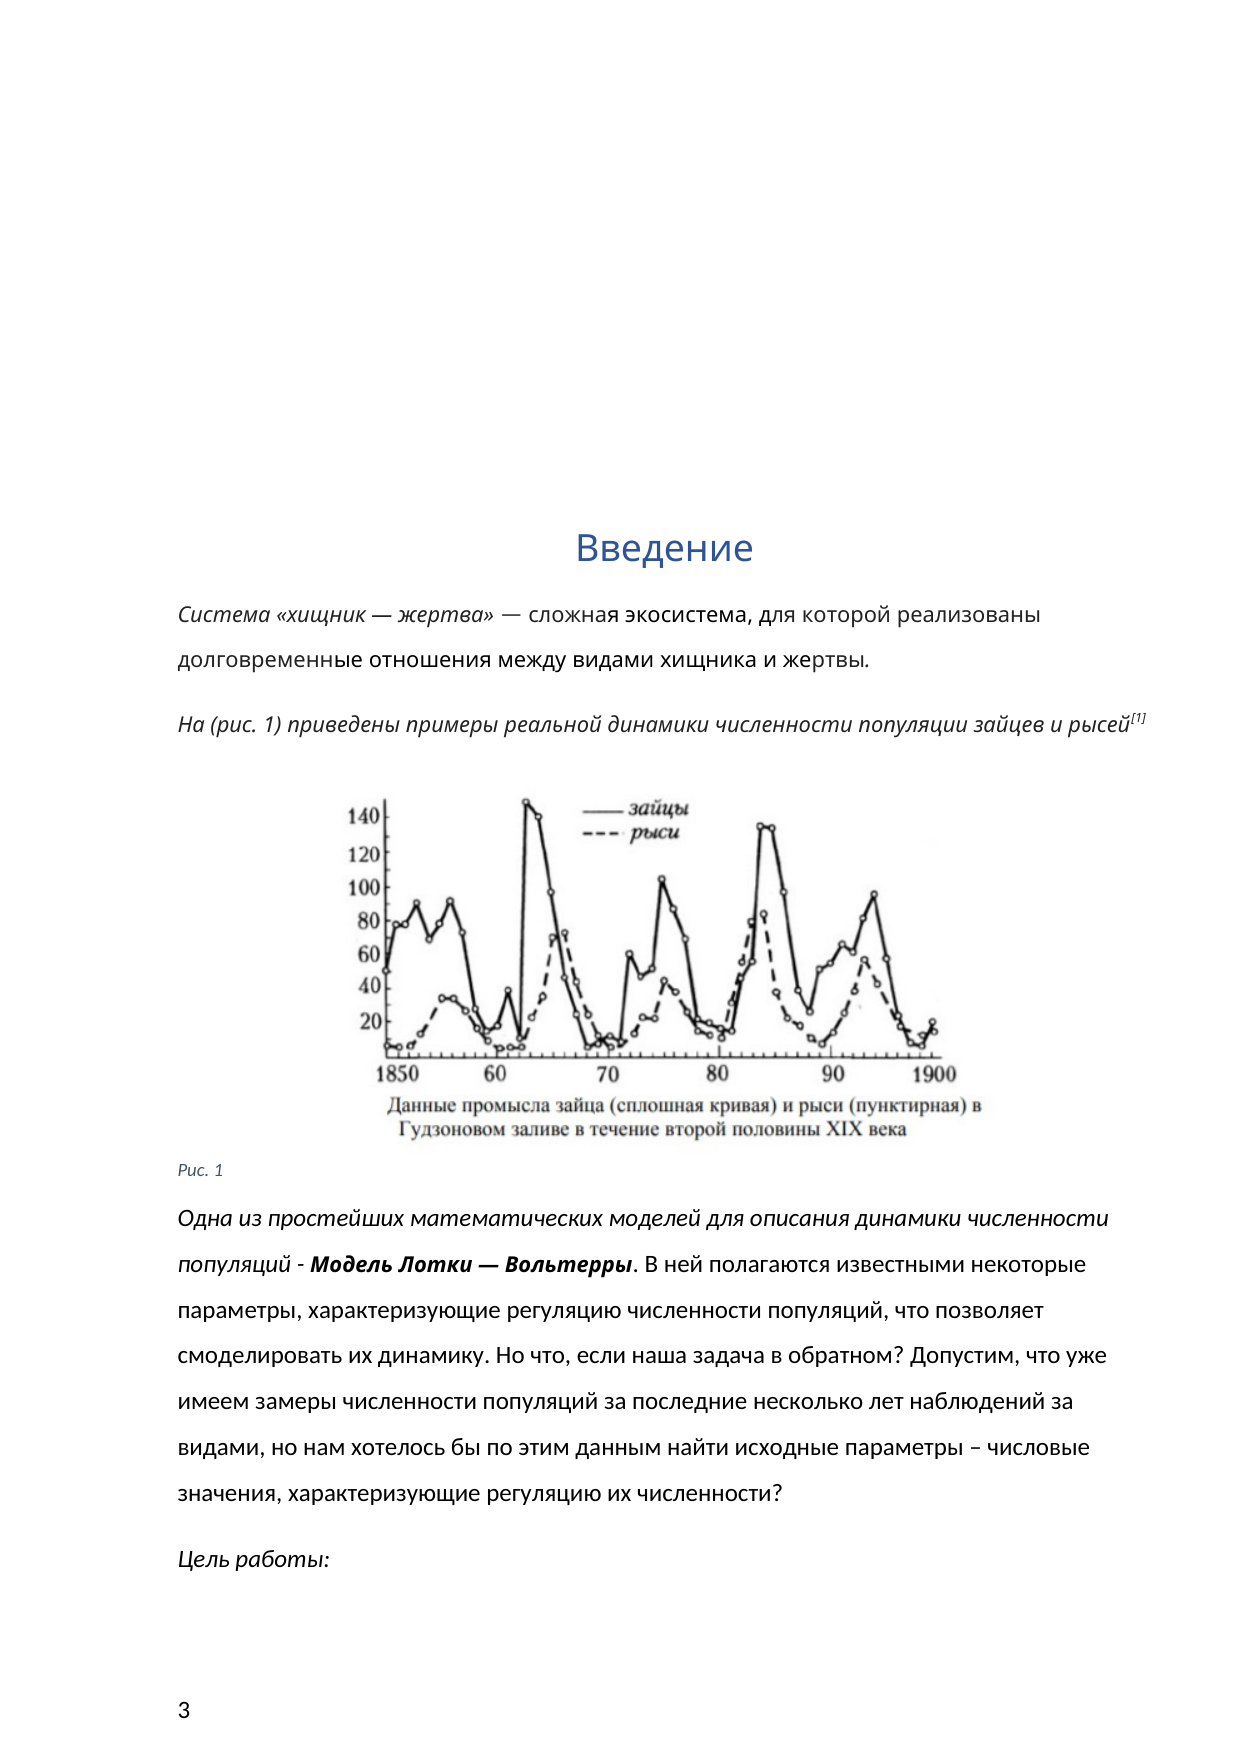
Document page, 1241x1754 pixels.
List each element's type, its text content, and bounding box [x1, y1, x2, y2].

text Одна из простейших математических моделей для описания динамики численности популяций - Модель Лотки — Вольтерры. В ней полагаются известными некоторые параметры, характеризующие регуляцию численности популяций, что позволяет смоделировать их динамику. Но что, если наша задача в обратном? Допустим, что уже имеем замеры численности популяций за последние несколько лет наблюдений за видами, но нам хотелось бы по этим данным найти исходные параметры – числовые значения, характеризующие регуляцию их численности? [177, 1202, 1152, 1507]
text На (рис. 1) приведены примеры реальной динамики численности популяции зайцев и рысей[1] [177, 709, 1152, 739]
text Рис. 1 [177, 775, 1152, 1181]
text Цель работы: [177, 1543, 1152, 1574]
subtitle Введение [177, 522, 1152, 573]
picture [256, 774, 1073, 1159]
text Система «хищник — жертва» — сложная экосистема, для которой реализованы долговременные отношения между видами хищника и жертвы. [177, 598, 1152, 673]
